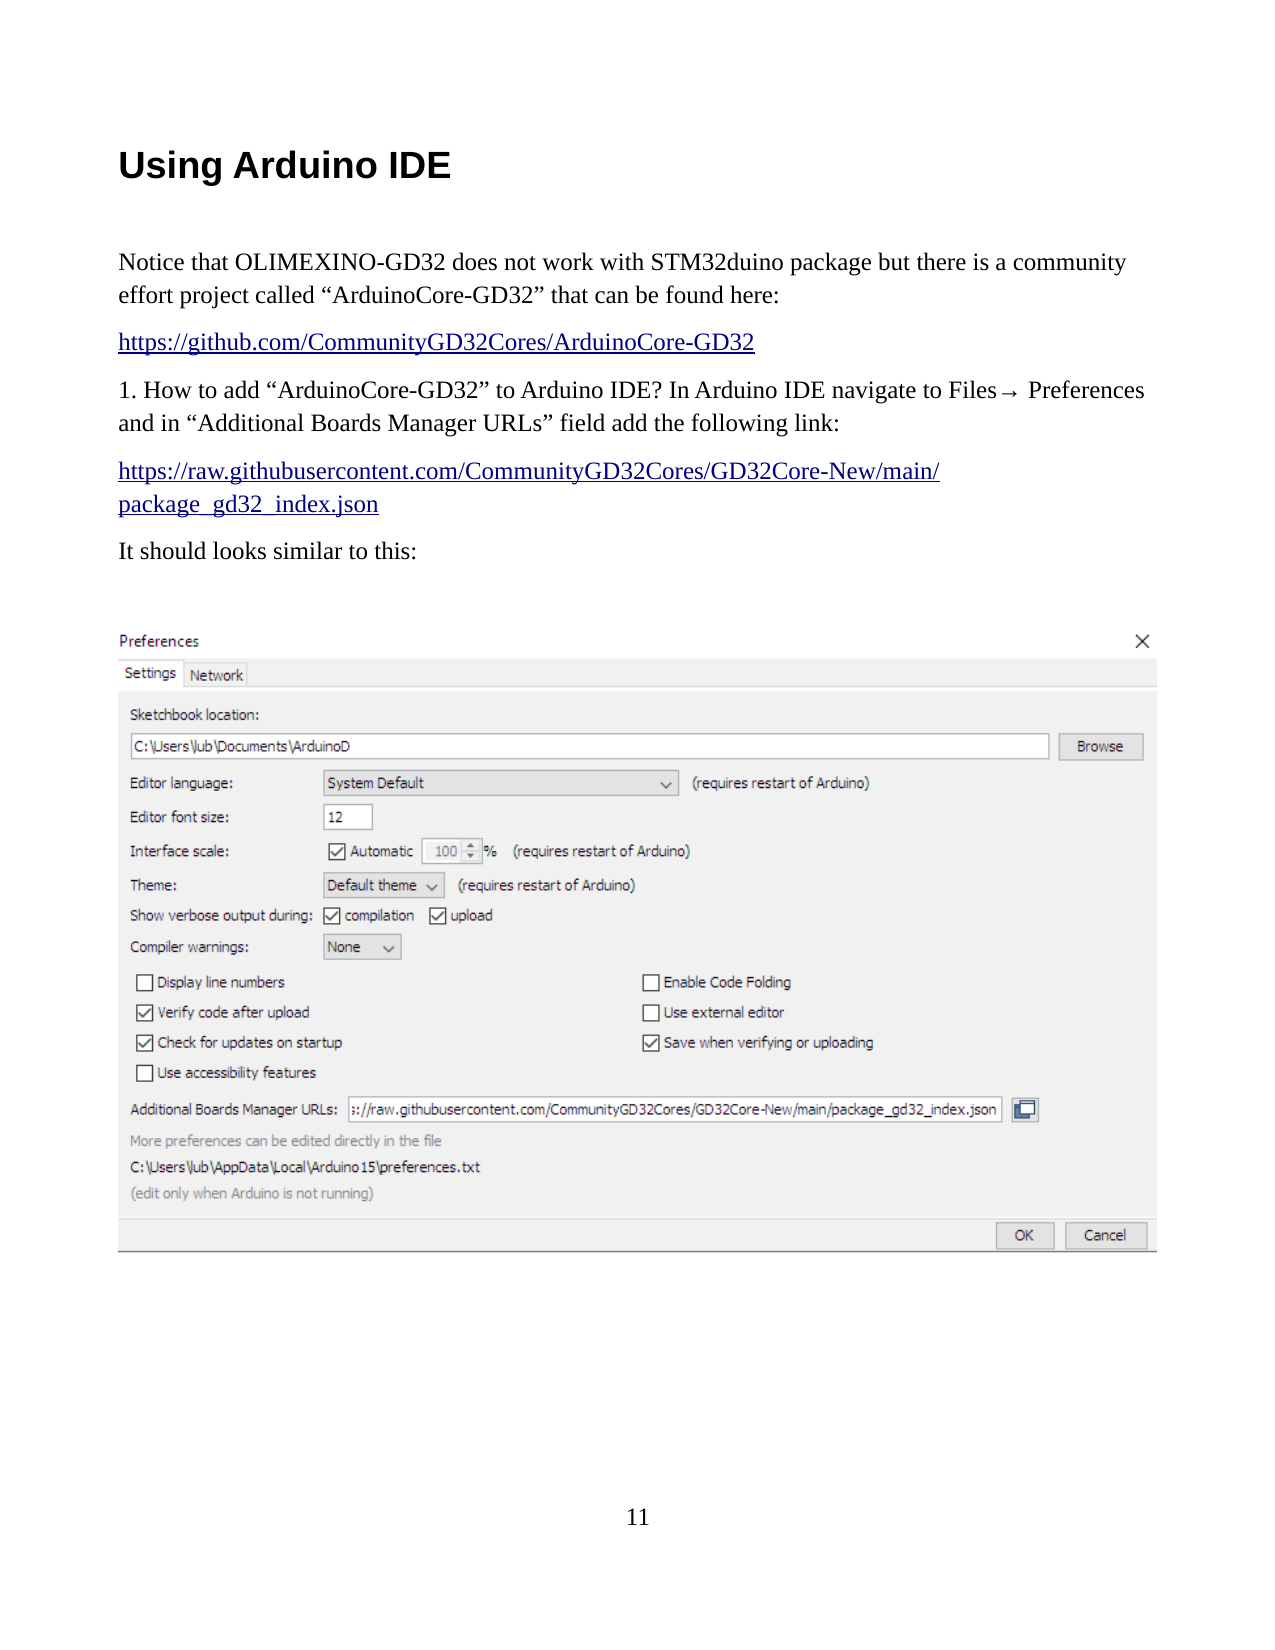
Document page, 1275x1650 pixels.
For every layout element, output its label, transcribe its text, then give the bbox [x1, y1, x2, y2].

text https://github.com/CommunityGD32Cores/ArduinoCore-GD32 [118, 327, 1157, 356]
subtitle Using Arduino IDE [118, 143, 1157, 187]
picture [118, 631, 1157, 1255]
text https://raw.githubusercontent.com/CommunityGD32Cores/GD32Core-New/main/package_gd32_index.json [118, 456, 1157, 517]
text 1. How to add “ArduinoCore-GD32” to Arduino IDE? In Arduino IDE navigate to Files→ Preferences and in “Additional Boards Manager URLs” field add the following link: [118, 375, 1157, 437]
text Notice that OLIMEXINO-GD32 does not work with STM32duino package but there is a community effort project called “ArduinoCore-GD32” that can be found here: [118, 247, 1157, 309]
text It should looks similar to this: [118, 536, 1157, 565]
